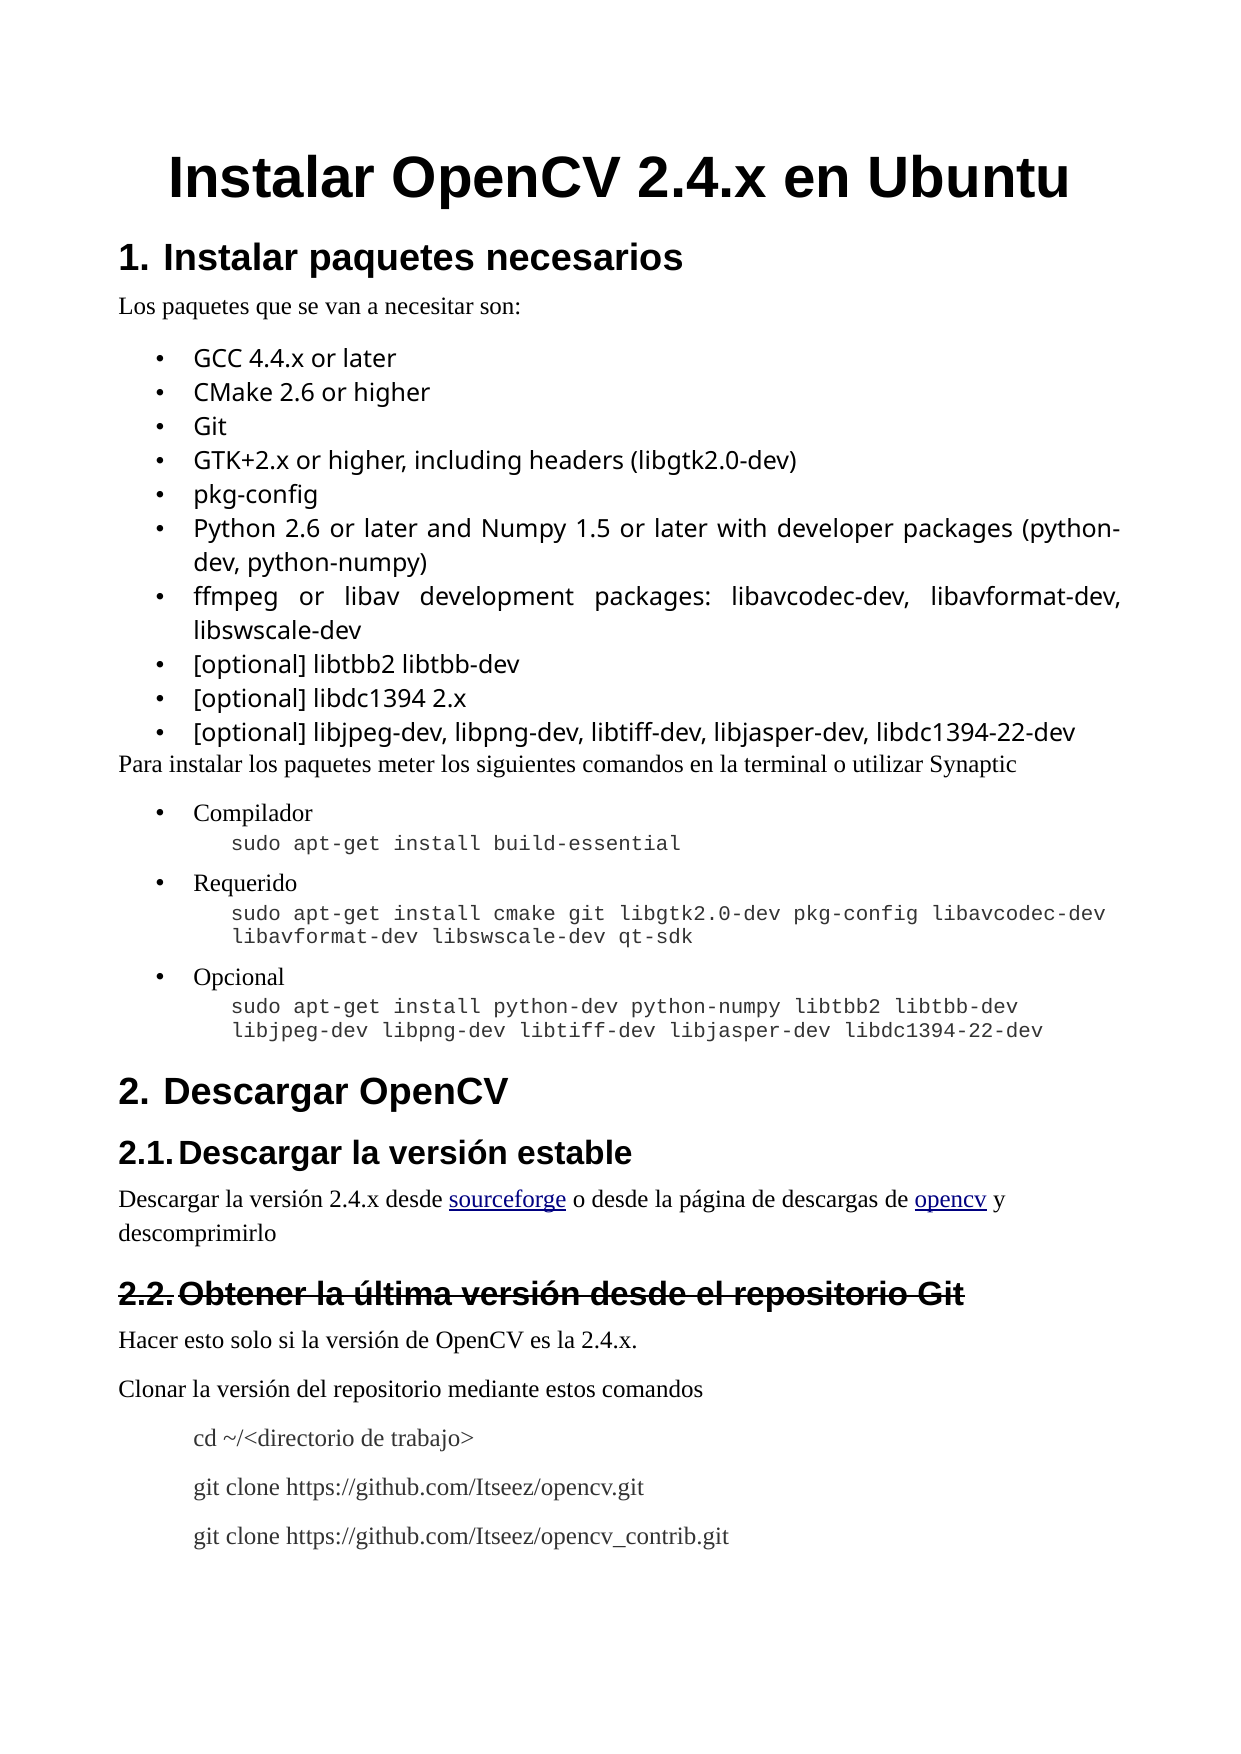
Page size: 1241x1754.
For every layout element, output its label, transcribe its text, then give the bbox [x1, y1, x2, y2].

text Descargar la versión 2.4.x desde sourceforge o desde la página de descargas de opencv y descomprimirlo [118, 1184, 1122, 1247]
text Hacer esto solo si la versión de OpenCV es la 2.4.x. [118, 1325, 1122, 1354]
text git clone https://github.com/Itseez/opencv_contrib.git [118, 1521, 1122, 1550]
list Opcional [156, 962, 1122, 990]
list ffmpeg or libav development packages: libavcodec-dev, libavformat-dev, libswscale-dev [156, 579, 1122, 647]
list GTK+2.x or higher, including headers (libgtk2.0-dev) [156, 443, 1122, 477]
subtitle Obtener la última versión desde el repositorio Git [118, 1274, 1122, 1312]
list Git [156, 408, 1122, 443]
list pkg-config [156, 477, 1122, 511]
list CMake 2.6 or higher [156, 374, 1122, 408]
list Compilador [156, 798, 1122, 827]
subtitle Descargar la versión estable [118, 1133, 1122, 1172]
list Python 2.6 or later and Numpy 1.5 or later with developer packages (python-dev, python-numpy) [156, 511, 1122, 579]
text Los paquetes que se van a necesitar son: [118, 291, 1122, 320]
list sudo apt-get install build-essential [193, 833, 1122, 856]
list [optional] libdc1394 2.x [156, 681, 1122, 715]
subtitle Instalar paquetes necesarios [118, 235, 1122, 279]
text cd ~/<directorio de trabajo> [118, 1423, 1122, 1452]
title Instalar OpenCV 2.4.x en Ubuntu [118, 143, 1122, 210]
list Requerido [156, 868, 1122, 897]
list [optional] libtbb2 libtbb-dev [156, 647, 1122, 681]
text Para instalar los paquetes meter los siguientes comandos en la terminal o utilizar Synaptic [118, 749, 1122, 778]
text Clonar la versión del repositorio mediante estos comandos [118, 1374, 1122, 1403]
subtitle Descargar OpenCV [118, 1068, 1122, 1112]
list sudo apt-get install cmake git libgtk2.0-dev pkg-config libavcodec-dev libavformat-dev libswscale-dev qt-sdk [193, 903, 1122, 950]
list sudo apt-get install python-dev python-numpy libtbb2 libtbb-dev libjpeg-dev libpng-dev libtiff-dev libjasper-dev libdc1394-22-dev [193, 996, 1122, 1043]
list [optional] libjpeg-dev, libpng-dev, libtiff-dev, libjasper-dev, libdc1394-22-dev [156, 715, 1122, 749]
list GCC 4.4.x or later [156, 340, 1122, 374]
text git clone https://github.com/Itseez/opencv.git [118, 1472, 1122, 1501]
